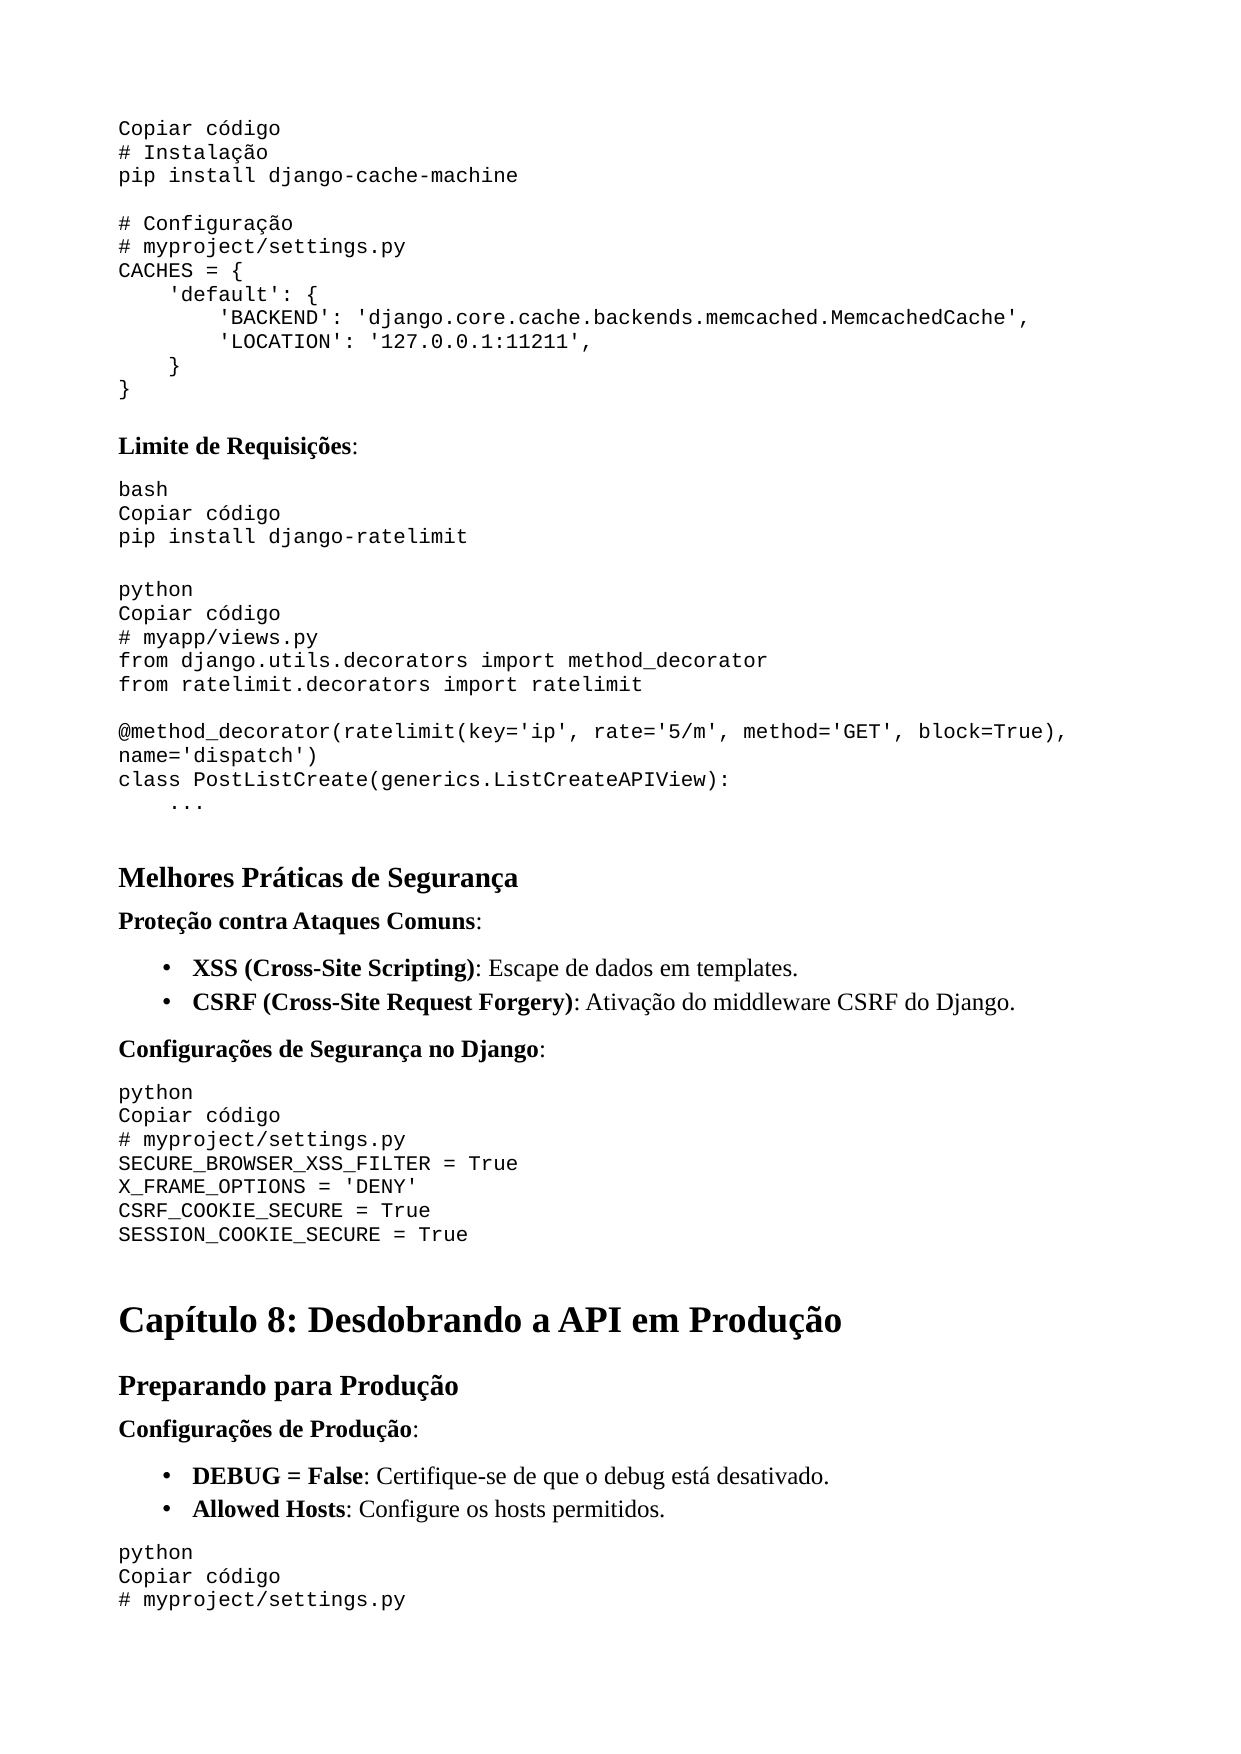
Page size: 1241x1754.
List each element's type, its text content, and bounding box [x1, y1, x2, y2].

text Proteção contra Ataques Comuns: [118, 906, 1122, 935]
text # myapp/views.py [118, 627, 1122, 650]
text # myproject/settings.py [118, 236, 1122, 260]
text 'default': { [118, 284, 1122, 307]
text @method_decorator(ratelimit(key='ip', rate='5/m', method='GET', block=True), name='dispatch') [118, 721, 1122, 768]
text # Configuração [118, 213, 1122, 236]
text from ratelimit.decorators import ratelimit [118, 674, 1122, 698]
text CSRF_COOKIE_SECURE = True [118, 1200, 1122, 1224]
text # myproject/settings.py [118, 1589, 1122, 1613]
text X_FRAME_OPTIONS = 'DENY' [118, 1176, 1122, 1200]
text Copiar código [118, 1105, 1122, 1129]
text CACHES = { [118, 260, 1122, 284]
text SESSION_COOKIE_SECURE = True [118, 1224, 1122, 1247]
subtitle Preparando para Produção [118, 1368, 1122, 1401]
text python [118, 1082, 1122, 1105]
list CSRF (Cross-Site Request Forgery): Ativação do middleware CSRF do Django. [162, 987, 1122, 1015]
text } [118, 354, 1122, 378]
text SECURE_BROWSER_XSS_FILTER = True [118, 1153, 1122, 1176]
list DEBUG = False: Certifique-se de que o debug está desativado. [162, 1461, 1122, 1490]
text Configurações de Segurança no Django: [118, 1034, 1122, 1063]
list XSS (Cross-Site Scripting): Escape de dados em templates. [162, 953, 1122, 982]
subtitle Melhores Práticas de Segurança [118, 860, 1122, 893]
text bash [118, 479, 1122, 503]
text python [118, 1542, 1122, 1566]
text pip install django-ratelimit [118, 526, 1122, 550]
text from django.utils.decorators import method_decorator [118, 650, 1122, 674]
text Limite de Requisições: [118, 431, 1122, 460]
text 'BACKEND': 'django.core.cache.backends.memcached.MemcachedCache', [118, 307, 1122, 331]
text 'LOCATION': '127.0.0.1:11211', [118, 331, 1122, 354]
text Copiar código [118, 603, 1122, 627]
text Copiar código [118, 118, 1122, 142]
subtitle Capítulo 8: Desdobrando a API em Produção [118, 1298, 1122, 1341]
text Configurações de Produção: [118, 1414, 1122, 1443]
list Allowed Hosts: Configure os hosts permitidos. [162, 1494, 1122, 1523]
text Copiar código [118, 503, 1122, 526]
text class PostListCreate(generics.ListCreateAPIView): [118, 768, 1122, 792]
text } [118, 378, 1122, 402]
text # myproject/settings.py [118, 1129, 1122, 1153]
text python [118, 579, 1122, 603]
text pip install django-cache-machine [118, 165, 1122, 189]
text Copiar código [118, 1566, 1122, 1589]
text ... [118, 792, 1122, 816]
text # Instalação [118, 142, 1122, 165]
